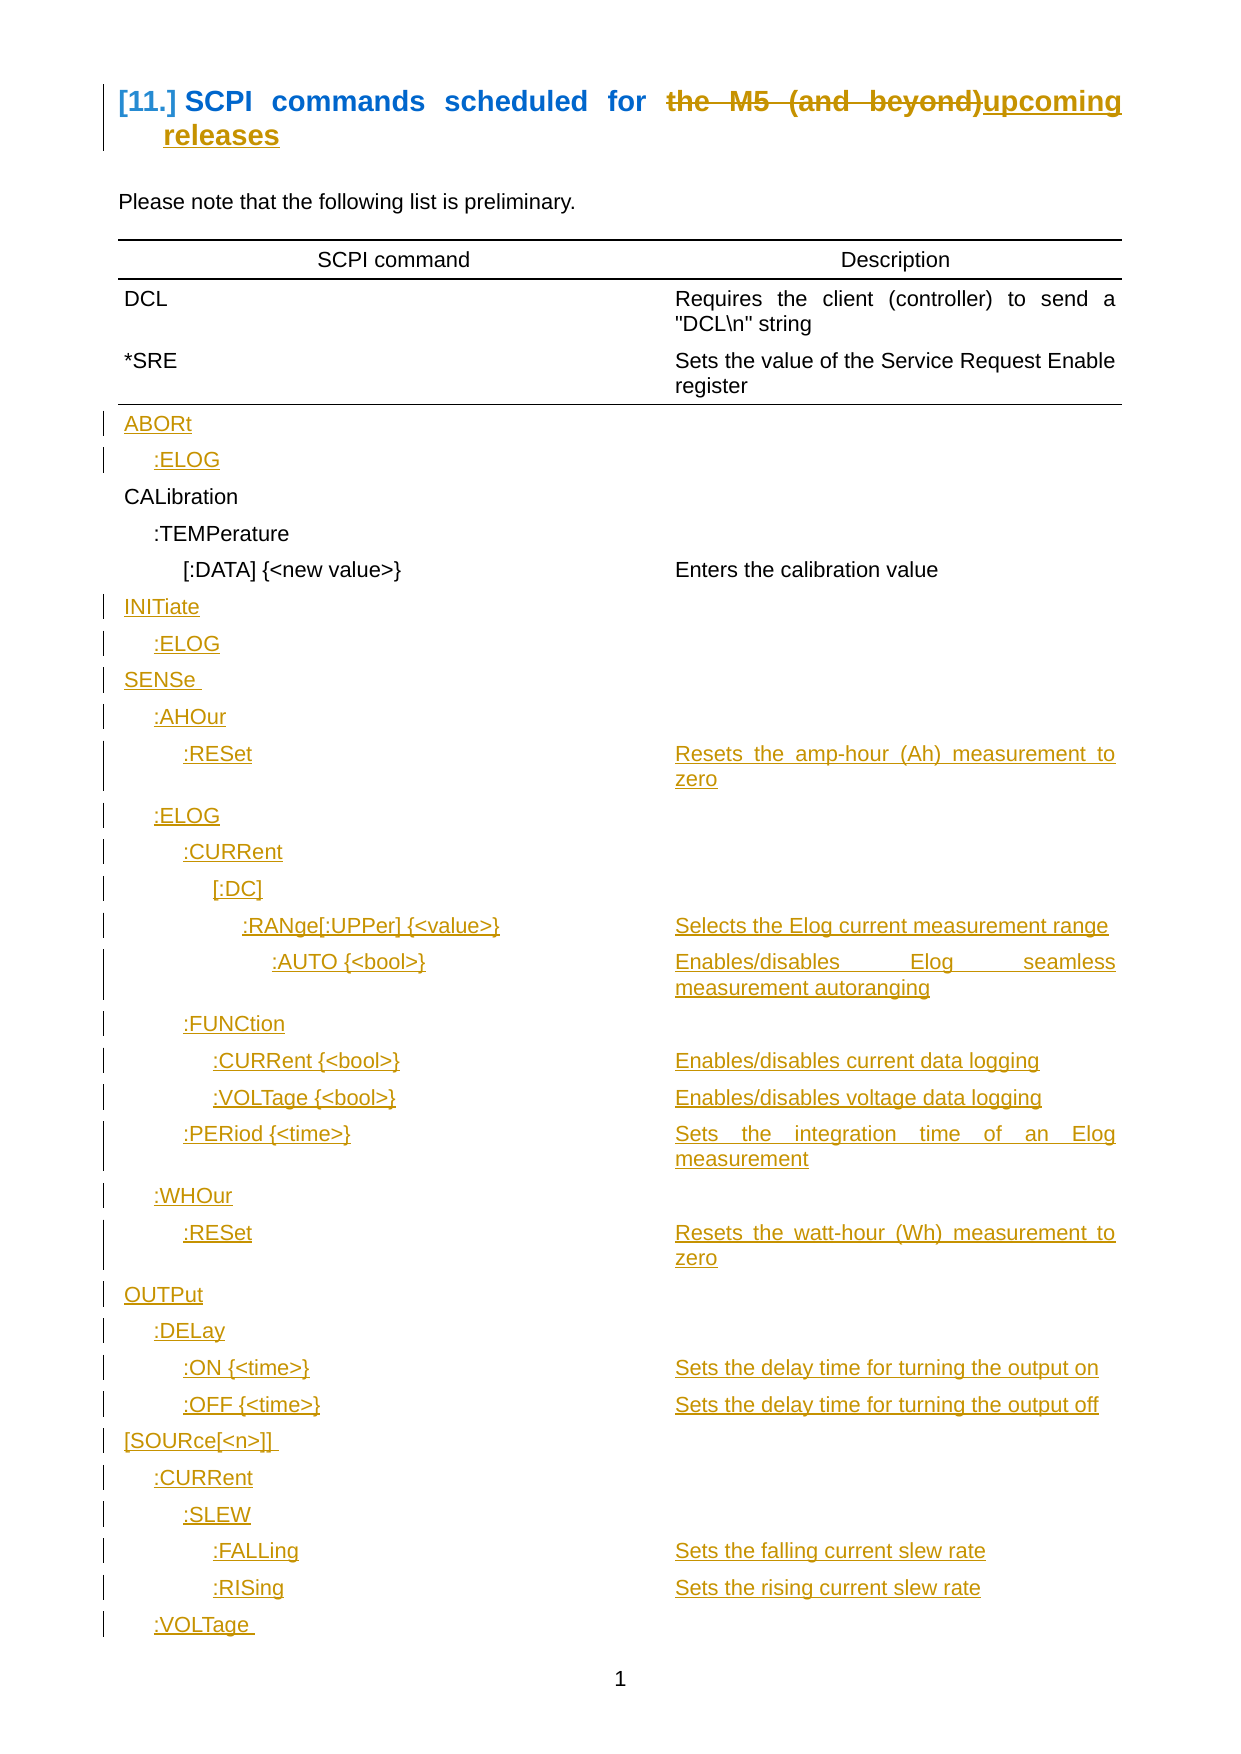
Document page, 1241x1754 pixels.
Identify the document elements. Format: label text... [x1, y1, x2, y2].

table_cell INITiate [118, 588, 669, 625]
table_cell :FALLing [118, 1533, 669, 1569]
table_cell [:DATA] {<new value>} [118, 552, 669, 588]
table_cell :ON {<time>} [118, 1349, 669, 1386]
table_cell [669, 1177, 1122, 1214]
table_cell :VOLTage [118, 1606, 669, 1642]
table_header Description [669, 241, 1122, 278]
table_cell :RESet [118, 1214, 669, 1276]
table_cell :FUNCtion [118, 1005, 669, 1042]
table_cell Enables/disables current data logging [669, 1042, 1122, 1079]
table_cell :CURRent [118, 834, 669, 870]
table_cell [669, 625, 1122, 662]
table_cell [SOURce[<n>]] [118, 1423, 669, 1459]
table_cell [669, 515, 1122, 552]
table_cell Resets the amp-hour (Ah) measurement to zero [669, 735, 1122, 797]
table_cell :SLEW [118, 1496, 669, 1532]
table_cell [669, 1606, 1122, 1642]
table_cell *SRE [118, 342, 669, 404]
table_cell Enables/disables Elog seamless measurement autoranging [669, 944, 1122, 1005]
table_cell [669, 405, 1122, 442]
table_cell :AHOur [118, 698, 669, 735]
table_cell Resets the watt-hour (Wh) measurement to zero [669, 1214, 1122, 1276]
table_cell :CURRent {<bool>} [118, 1042, 669, 1079]
text Please note that the following list is preliminary. [118, 189, 1122, 214]
table_cell Sets the value of the Service Request Enable register [669, 342, 1122, 404]
table_cell :RESet [118, 735, 669, 797]
table_cell Selects the Elog current measurement range [669, 907, 1122, 943]
table_cell :TEMPerature [118, 515, 669, 552]
table_cell SENSe [118, 662, 669, 698]
table_cell :AUTO {<bool>} [118, 944, 669, 1005]
table_cell [:DC] [118, 870, 669, 907]
table_cell :ELOG [118, 797, 669, 833]
table_cell Sets the rising current slew rate [669, 1569, 1122, 1606]
table_cell Sets the delay time for turning the output off [669, 1386, 1122, 1422]
table_cell Sets the delay time for turning the output on [669, 1349, 1122, 1386]
table_cell [669, 834, 1122, 870]
table_cell :OFF {<time>} [118, 1386, 669, 1422]
table_cell Sets the integration time of an Elog measurement [669, 1115, 1122, 1177]
table_cell [669, 588, 1122, 625]
table_cell Enables/disables voltage data logging [669, 1079, 1122, 1115]
table_cell [669, 1459, 1122, 1496]
table_cell :CURRent [118, 1459, 669, 1496]
table_cell :WHOur [118, 1177, 669, 1214]
table_cell [669, 478, 1122, 515]
table_cell [669, 662, 1122, 698]
table_cell [669, 1313, 1122, 1349]
subtitle SCPI commands scheduled for upcoming releases [118, 84, 1122, 151]
table_cell CALibration [118, 478, 669, 515]
table_cell [669, 442, 1122, 478]
table_cell Sets the falling current slew rate [669, 1533, 1122, 1569]
table_cell :VOLTage {<bool>} [118, 1079, 669, 1115]
table_cell :ELOG [118, 442, 669, 478]
table_cell [669, 698, 1122, 735]
table_cell Requires the client (controller) to send a "DCL\n" string [669, 280, 1122, 342]
table_cell OUTPut [118, 1276, 669, 1312]
table_cell ABORt [118, 405, 669, 442]
table_cell [669, 797, 1122, 833]
table_cell :ELOG [118, 625, 669, 662]
table_cell DCL [118, 280, 669, 342]
table_cell [669, 1423, 1122, 1459]
table_cell [669, 1276, 1122, 1312]
table_cell [669, 870, 1122, 907]
table_cell :DELay [118, 1313, 669, 1349]
table_cell [669, 1496, 1122, 1532]
table_cell :RISing [118, 1569, 669, 1606]
table_cell :RANge[:UPPer] {<value>} [118, 907, 669, 943]
table_cell [669, 1005, 1122, 1042]
table_header SCPI command [118, 241, 669, 278]
table_cell Enters the calibration value [669, 552, 1122, 588]
table_cell :PERiod {<time>} [118, 1115, 669, 1177]
